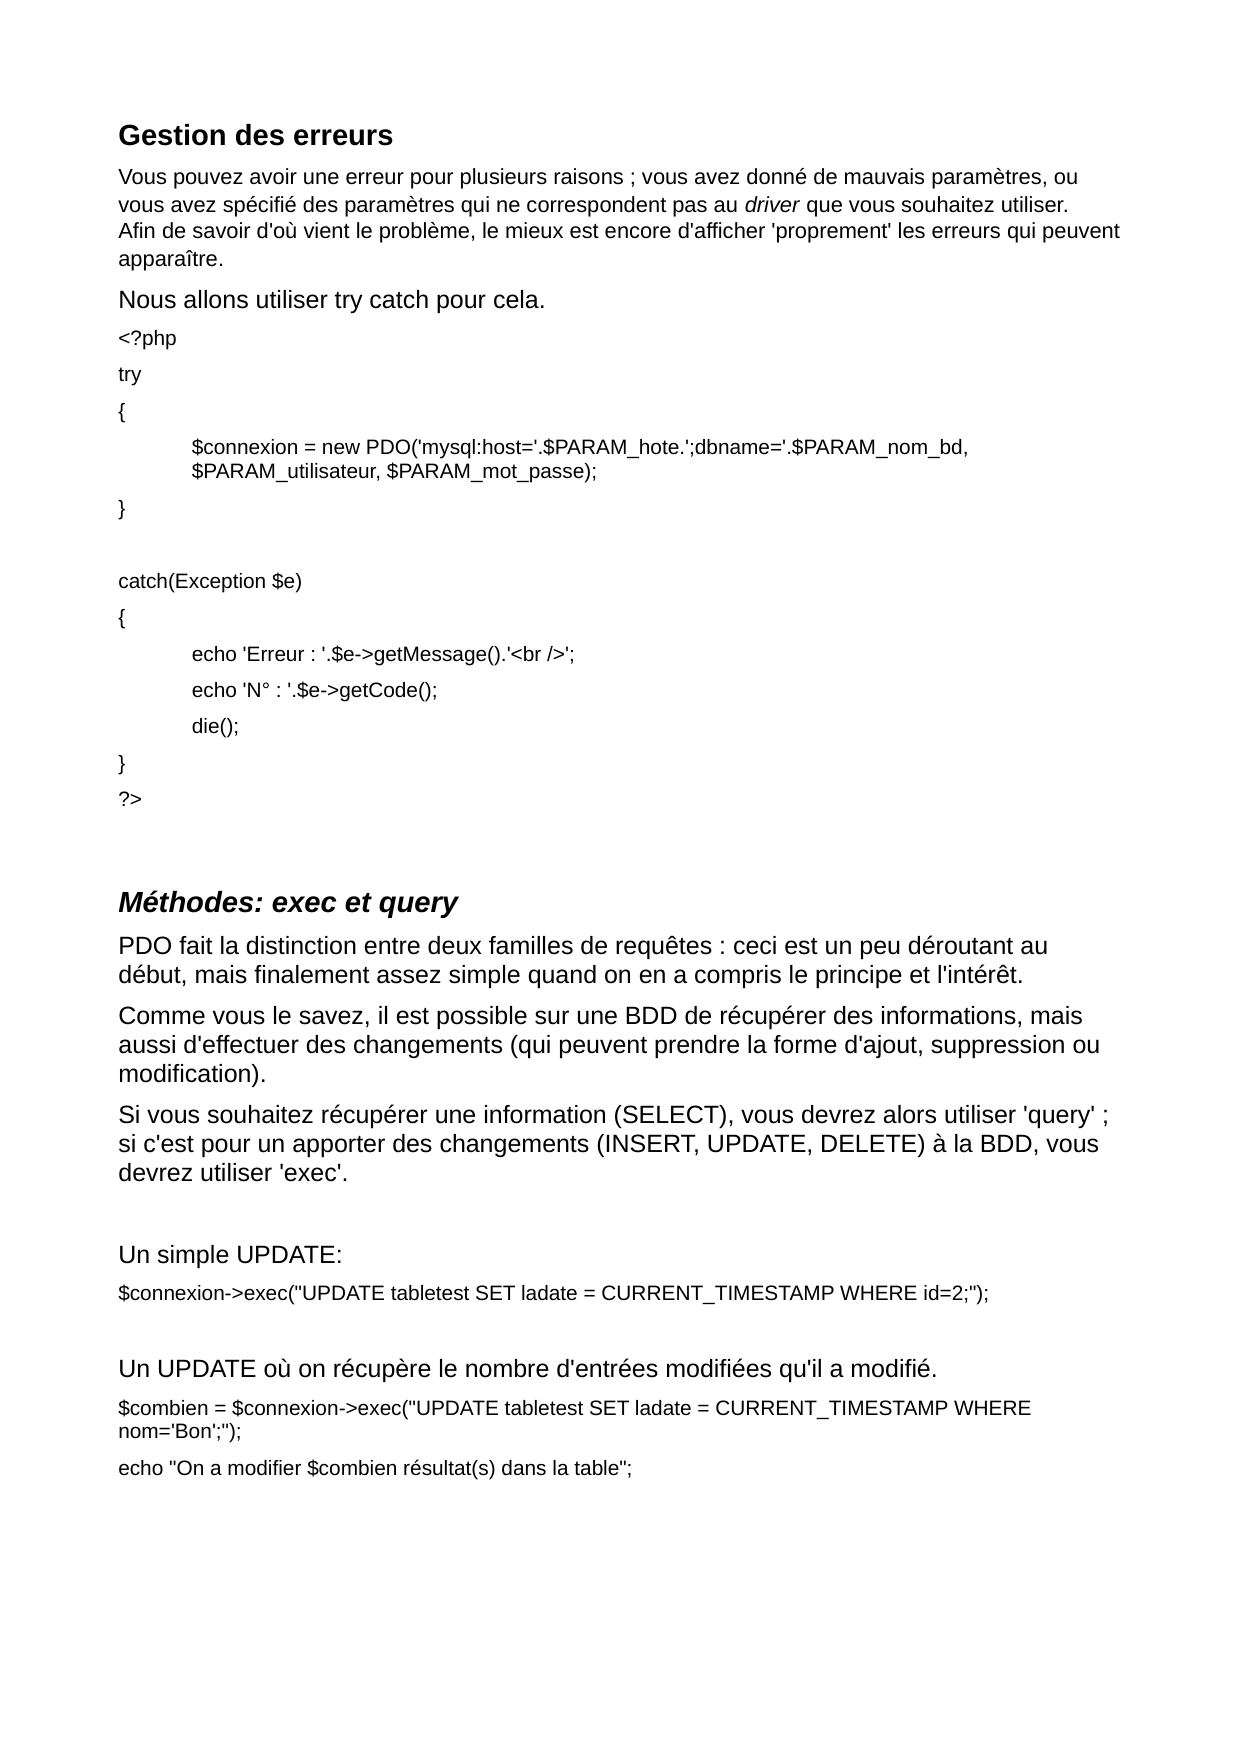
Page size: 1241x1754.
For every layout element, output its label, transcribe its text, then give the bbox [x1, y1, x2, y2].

text <?php [118, 326, 1122, 350]
text { [118, 399, 1122, 423]
text { [118, 605, 1122, 629]
text try [118, 362, 1122, 386]
text PDO fait la distinction entre deux familles de requêtes : ceci est un peu déroutant au début, mais finalement assez simple quand on en a compris le principe et l'intérêt. [118, 931, 1122, 989]
text $connexion->exec("UPDATE tabletest SET ladate = CURRENT_TIMESTAMP WHERE id=2;"); [118, 1281, 1122, 1305]
text echo 'N° : '.$e->getCode(); [118, 678, 1122, 702]
text $combien = $connexion->exec("UPDATE tabletest SET ladate = CURRENT_TIMESTAMP WHERE nom='Bon';"); [118, 1395, 1122, 1443]
text die(); [118, 714, 1122, 738]
text catch(Exception $e) [118, 568, 1122, 592]
text Si vous souhaitez récupérer une information (SELECT), vous devrez alors utiliser 'query' ; si c'est pour un apporter des changements (INSERT, UPDATE, DELETE) à la BDD, vous devrez utiliser 'exec'. [118, 1100, 1122, 1186]
subtitle Méthodes: exec et query [118, 885, 1122, 919]
text Nous allons utiliser try catch pour cela. [118, 284, 1122, 313]
text $connexion = new PDO('mysql:host='.$PARAM_hote.';dbname='.$PARAM_nom_bd, $PARAM_utilisateur, $PARAM_mot_passe); [118, 435, 1122, 483]
text } [118, 751, 1122, 775]
text ?> [118, 787, 1122, 811]
text Un simple UPDATE: [118, 1240, 1122, 1269]
text } [118, 496, 1122, 519]
text Vous pouvez avoir une erreur pour plusieurs raisons ; vous avez donné de mauvais paramètres, ou vous avez spécifié des paramètres qui ne correspondent pas au driver que vous souhaitez utiliser. Afin de savoir d'où vient le problème, le mieux est encore d'afficher 'proprement' les erreurs qui peuvent apparaître. [118, 164, 1122, 272]
text Un UPDATE où on récupère le nombre d'entrées modifiées qu'il a modifié. [118, 1354, 1122, 1383]
subtitle Gestion des erreurs [118, 118, 1122, 152]
text echo "On a modifier $combien résultat(s) dans la table"; [118, 1456, 1122, 1480]
text echo 'Erreur : '.$e->getMessage().'<br />'; [118, 641, 1122, 665]
text Comme vous le savez, il est possible sur une BDD de récupérer des informations, mais aussi d'effectuer des changements (qui peuvent prendre la forme d'ajout, suppression ou modification). [118, 1001, 1122, 1087]
